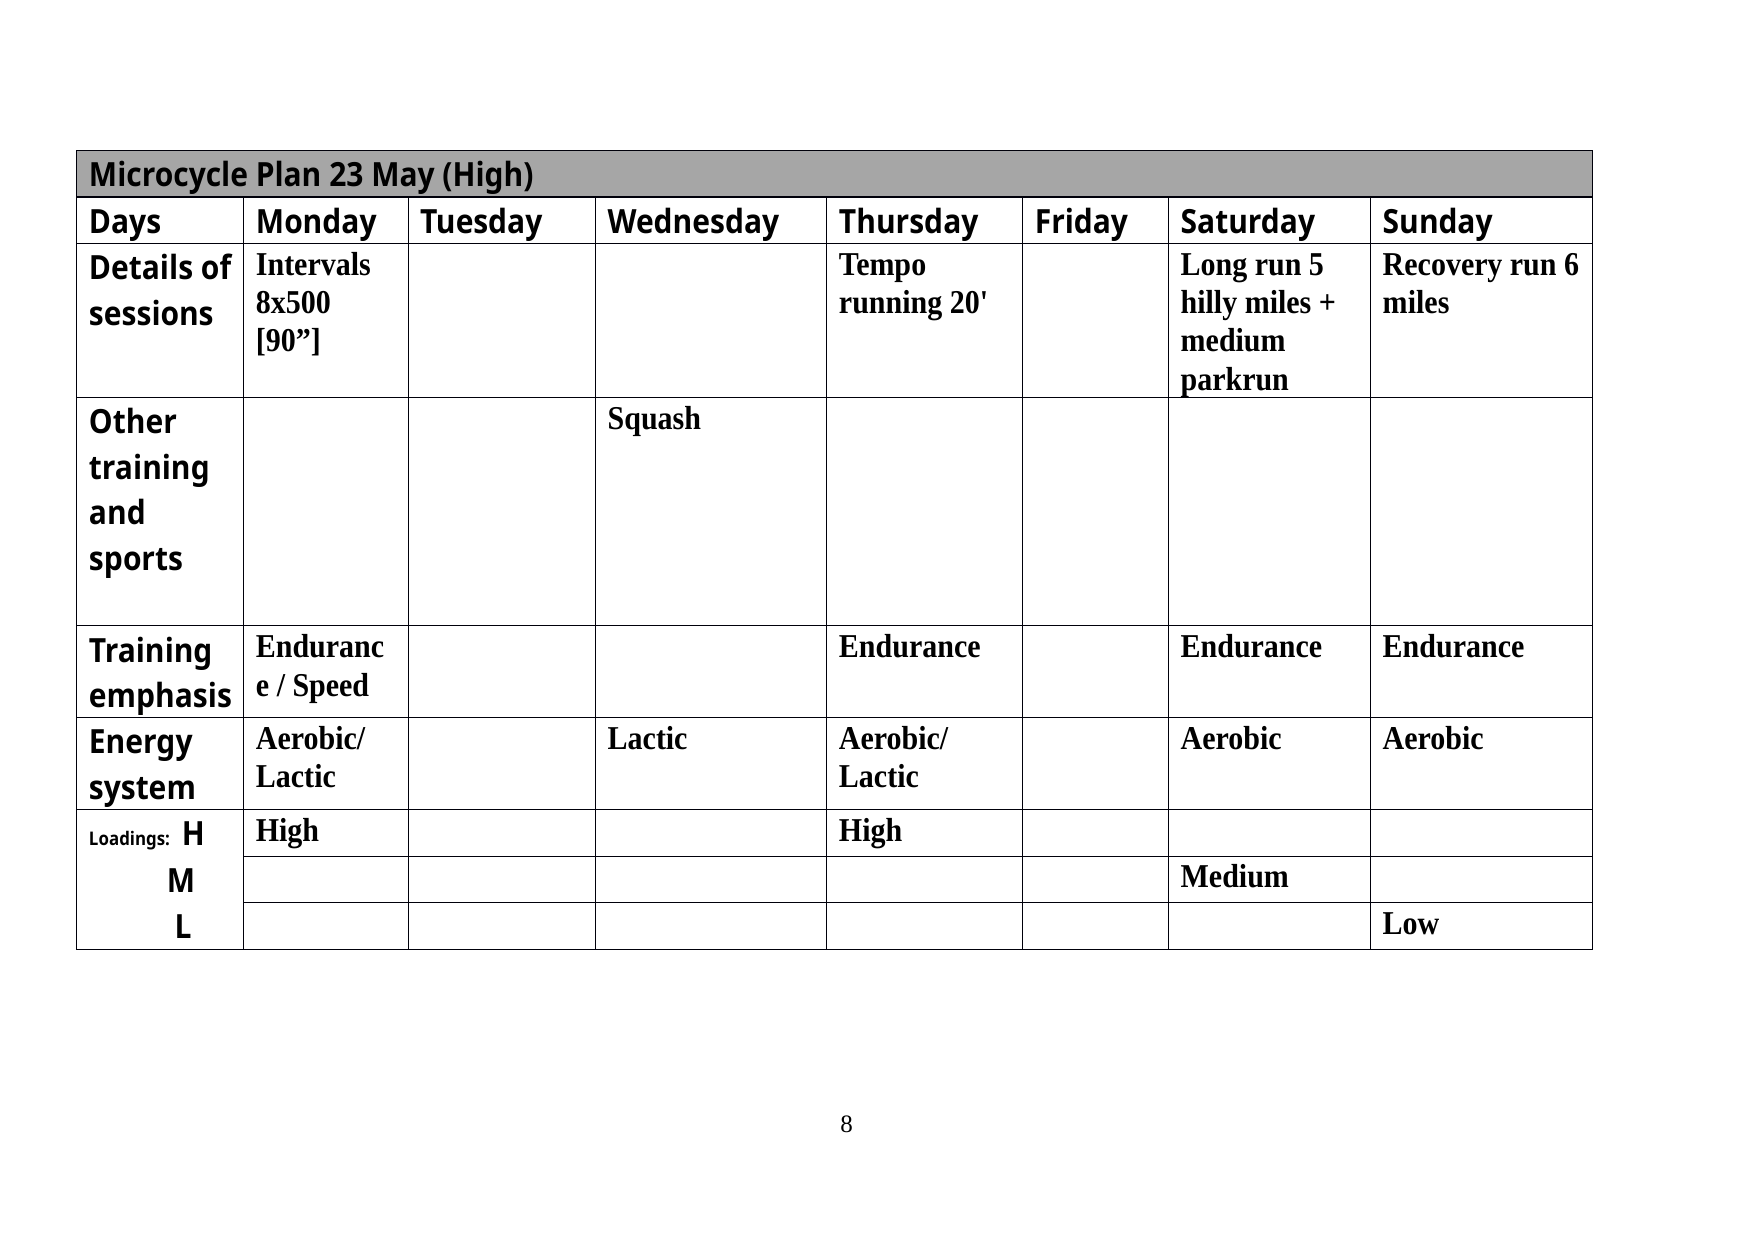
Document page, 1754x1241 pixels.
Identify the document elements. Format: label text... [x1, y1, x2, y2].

table_cell [827, 903, 1022, 948]
table_cell [409, 903, 595, 948]
table_cell Other training and sports [77, 398, 243, 625]
table_cell Aerobic [1371, 718, 1592, 809]
table_cell [1023, 626, 1168, 717]
table_cell Monday [244, 198, 408, 243]
table_cell Intervals 8x500 [90”] [244, 244, 408, 397]
table_cell Squash [596, 398, 826, 625]
table_cell Endurance / Speed [244, 626, 408, 717]
table_cell [244, 857, 408, 902]
table_cell M [77, 856, 243, 902]
table_cell Aerobic/ Lactic [244, 718, 408, 809]
table_cell [1169, 903, 1370, 948]
table_cell Friday [1023, 198, 1168, 243]
table_cell [596, 857, 826, 902]
table_cell [596, 244, 826, 397]
table_cell [596, 626, 826, 717]
table_cell [1023, 398, 1168, 625]
table_cell Energy system [77, 718, 243, 809]
table_cell [1023, 244, 1168, 397]
table_cell [596, 903, 826, 948]
table_cell Wednesday [596, 198, 826, 243]
table_cell Endurance [827, 626, 1022, 717]
table_cell [409, 857, 595, 902]
table_cell Lactic [596, 718, 826, 809]
table_cell [827, 398, 1022, 625]
table_cell Tuesday [409, 198, 595, 243]
table_cell Low [1371, 903, 1592, 948]
table_cell [244, 398, 408, 625]
table_cell [1371, 857, 1592, 902]
table_cell [409, 810, 595, 856]
table_cell [409, 398, 595, 625]
table_cell Endurance [1169, 626, 1370, 717]
table_cell Aerobic/Lactic [827, 718, 1022, 809]
table_cell [1169, 398, 1370, 625]
table_cell [1371, 398, 1592, 625]
table_cell Sunday [1371, 198, 1592, 243]
table_cell [1023, 857, 1168, 902]
table_cell [244, 903, 408, 948]
table_cell [409, 718, 595, 809]
table_cell Details of sessions [77, 244, 243, 397]
table_cell Medium [1169, 857, 1370, 902]
table_cell Saturday [1169, 198, 1370, 243]
table_cell [1023, 810, 1168, 856]
table_cell [1023, 903, 1168, 948]
table_cell Loadings: H [77, 810, 243, 856]
table_cell [1169, 810, 1370, 856]
table_cell [596, 810, 826, 856]
table_cell [1023, 718, 1168, 809]
table_header Microcycle Plan 23 May (High) [77, 151, 1592, 196]
table_cell High [244, 810, 408, 856]
table_cell High [827, 810, 1022, 856]
table_cell Recovery run 6 miles [1371, 244, 1592, 397]
table_cell Endurance [1371, 626, 1592, 717]
table_cell [1371, 810, 1592, 856]
table_cell Days [77, 198, 243, 243]
table_cell Aerobic [1169, 718, 1370, 809]
table_cell Training emphasis [77, 626, 243, 717]
table_cell L [77, 902, 243, 948]
table_cell Thursday [827, 198, 1022, 243]
table_cell Tempo running 20' [827, 244, 1022, 397]
table_cell [827, 857, 1022, 902]
table_cell Long run 5 hilly miles + medium parkrun [1169, 244, 1370, 397]
table_cell [409, 244, 595, 397]
table_cell [409, 626, 595, 717]
